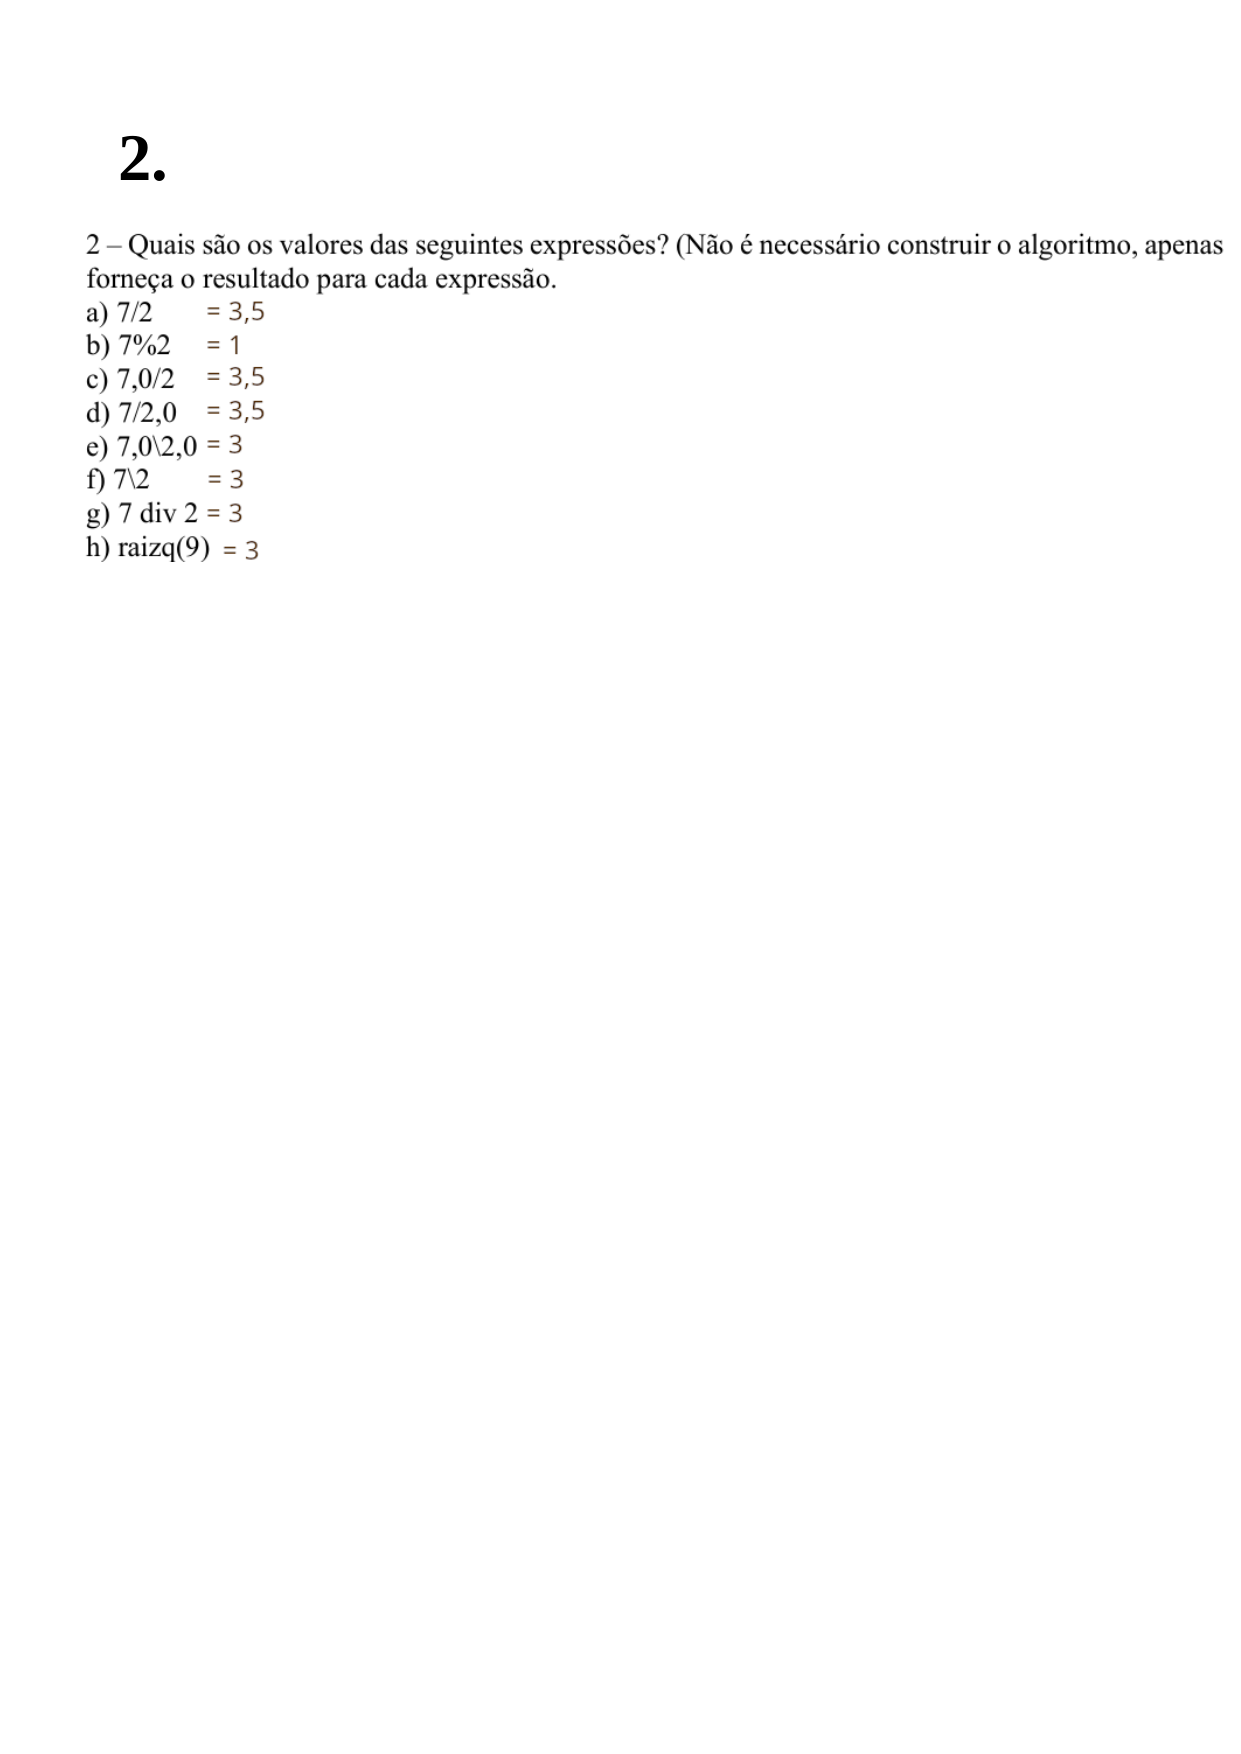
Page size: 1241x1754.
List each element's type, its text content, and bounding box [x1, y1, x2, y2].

text 2. [118, 118, 1122, 195]
picture [79, 227, 1241, 562]
